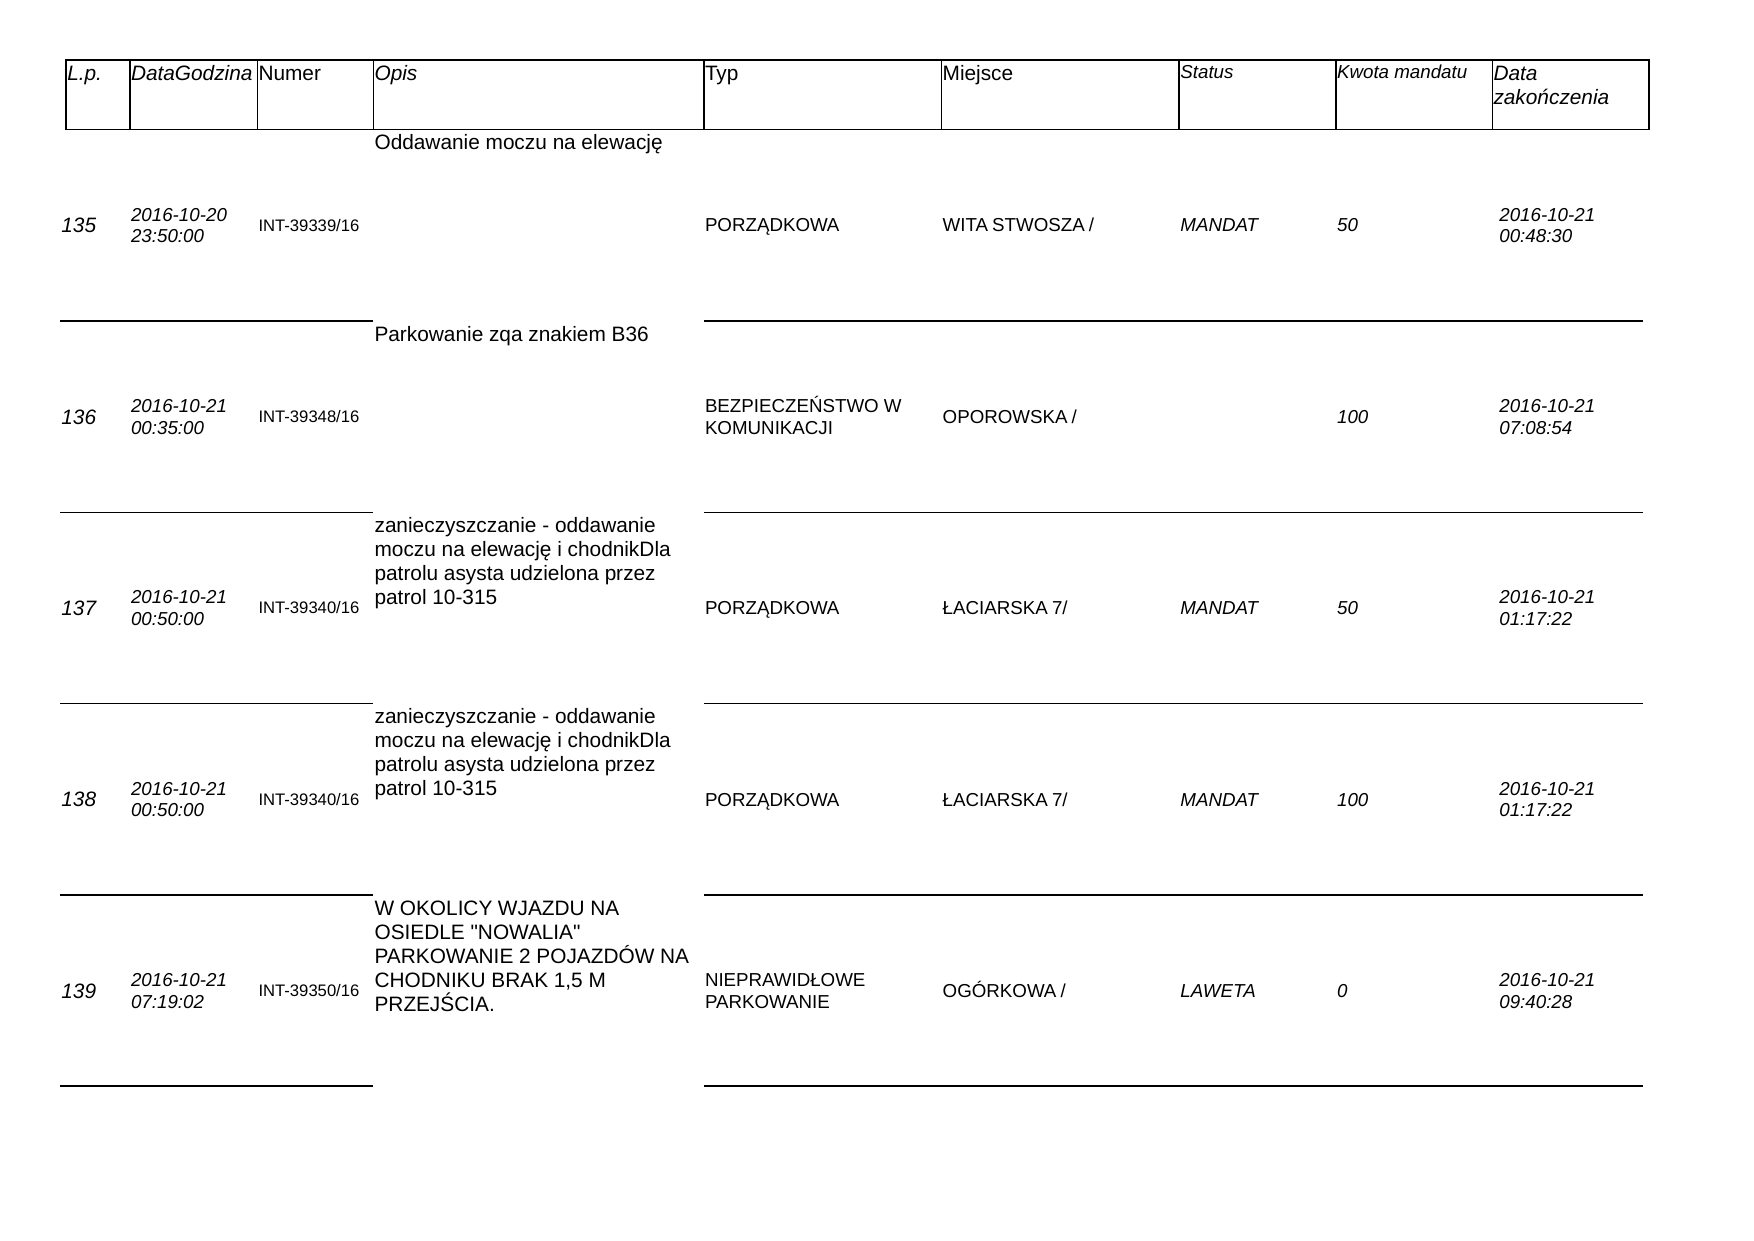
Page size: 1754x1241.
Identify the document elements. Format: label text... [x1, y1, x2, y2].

table_cell 2016-10-21 00:35:00 [130, 322, 257, 511]
table_cell 137 [60, 513, 130, 703]
table_cell 50 [1336, 513, 1498, 703]
table_header L.p. [67, 61, 129, 129]
table_cell PORZĄDKOWA [704, 130, 941, 320]
table_cell [1643, 130, 1649, 320]
table_cell INT-39350/16 [257, 896, 373, 1085]
table_cell ŁACIARSKA 7/ [941, 704, 1179, 894]
table_cell LAWETA [1179, 896, 1336, 1085]
table_cell INT-39340/16 [257, 513, 373, 703]
table_cell W OKOLICY WJAZDU NA OSIEDLE "NOWALIA" PARKOWANIE 2 POJAZDÓW NA CHODNIKU BRAK 1,5 M PRZEJŚCIA. [373, 894, 704, 1085]
table_header Data zakończenia [1493, 61, 1648, 129]
table_cell OPOROWSKA / [941, 322, 1179, 511]
table_cell 139 [60, 896, 130, 1085]
table_cell 0 [1336, 896, 1498, 1085]
table_header Typ [705, 61, 941, 129]
table_cell PORZĄDKOWA [704, 704, 941, 894]
table_cell 100 [1336, 704, 1498, 894]
table_cell 2016-10-21 01:17:22 [1498, 704, 1643, 894]
table_cell MANDAT [1179, 513, 1336, 703]
table_header DataGodzina [131, 61, 257, 129]
table_cell INT-39339/16 [257, 130, 373, 320]
table_cell [1643, 703, 1649, 894]
table_cell [1179, 322, 1336, 511]
table_header Opis [374, 61, 703, 129]
table_cell MANDAT [1179, 130, 1336, 320]
table_cell 2016-10-21 07:19:02 [130, 896, 257, 1085]
table_header Kwota mandatu [1337, 61, 1492, 129]
table_cell INT-39340/16 [257, 704, 373, 894]
table_cell [1643, 511, 1649, 703]
table_cell 2016-10-21 00:50:00 [130, 513, 257, 703]
table_cell [1643, 320, 1649, 511]
table_cell 100 [1336, 322, 1498, 511]
table_cell MANDAT [1179, 704, 1336, 894]
table_header Status [1180, 61, 1335, 129]
table_cell 2016-10-21 09:40:28 [1498, 896, 1643, 1085]
table_cell 2016-10-21 00:50:00 [130, 704, 257, 894]
table_cell 50 [1336, 130, 1498, 320]
table_header [60, 59, 65, 129]
table_cell INT-39348/16 [257, 322, 373, 511]
table_cell OGÓRKOWA / [941, 896, 1179, 1085]
table_cell ŁACIARSKA 7/ [941, 513, 1179, 703]
table_cell 2016-10-20 23:50:00 [130, 130, 257, 320]
table_cell Oddawanie moczu na elewację [373, 130, 704, 320]
table_cell PORZĄDKOWA [704, 513, 941, 703]
table_cell zanieczyszczanie - oddawanie moczu na elewację i chodnikDla patrolu asysta udzielona przez patrol 10-315 [373, 511, 704, 703]
table_header Numer [258, 61, 373, 129]
table_cell [1643, 894, 1649, 1085]
table_cell 2016-10-21 01:17:22 [1498, 513, 1643, 703]
table_cell BEZPIECZEŃSTWO W KOMUNIKACJI [704, 322, 941, 511]
table_cell zanieczyszczanie - oddawanie moczu na elewację i chodnikDla patrolu asysta udzielona przez patrol 10-315 [373, 703, 704, 894]
table_cell 138 [60, 704, 130, 894]
table_cell 136 [60, 322, 130, 511]
table_cell 2016-10-21 07:08:54 [1498, 322, 1643, 511]
table_cell NIEPRAWIDŁOWE PARKOWANIE [704, 896, 941, 1085]
table_header Miejsce [942, 61, 1178, 129]
table_cell 2016-10-21 00:48:30 [1498, 130, 1643, 320]
table_cell Parkowanie zqa znakiem B36 [373, 320, 704, 511]
table_cell 135 [60, 129, 130, 320]
table_cell WITA STWOSZA / [941, 130, 1179, 320]
